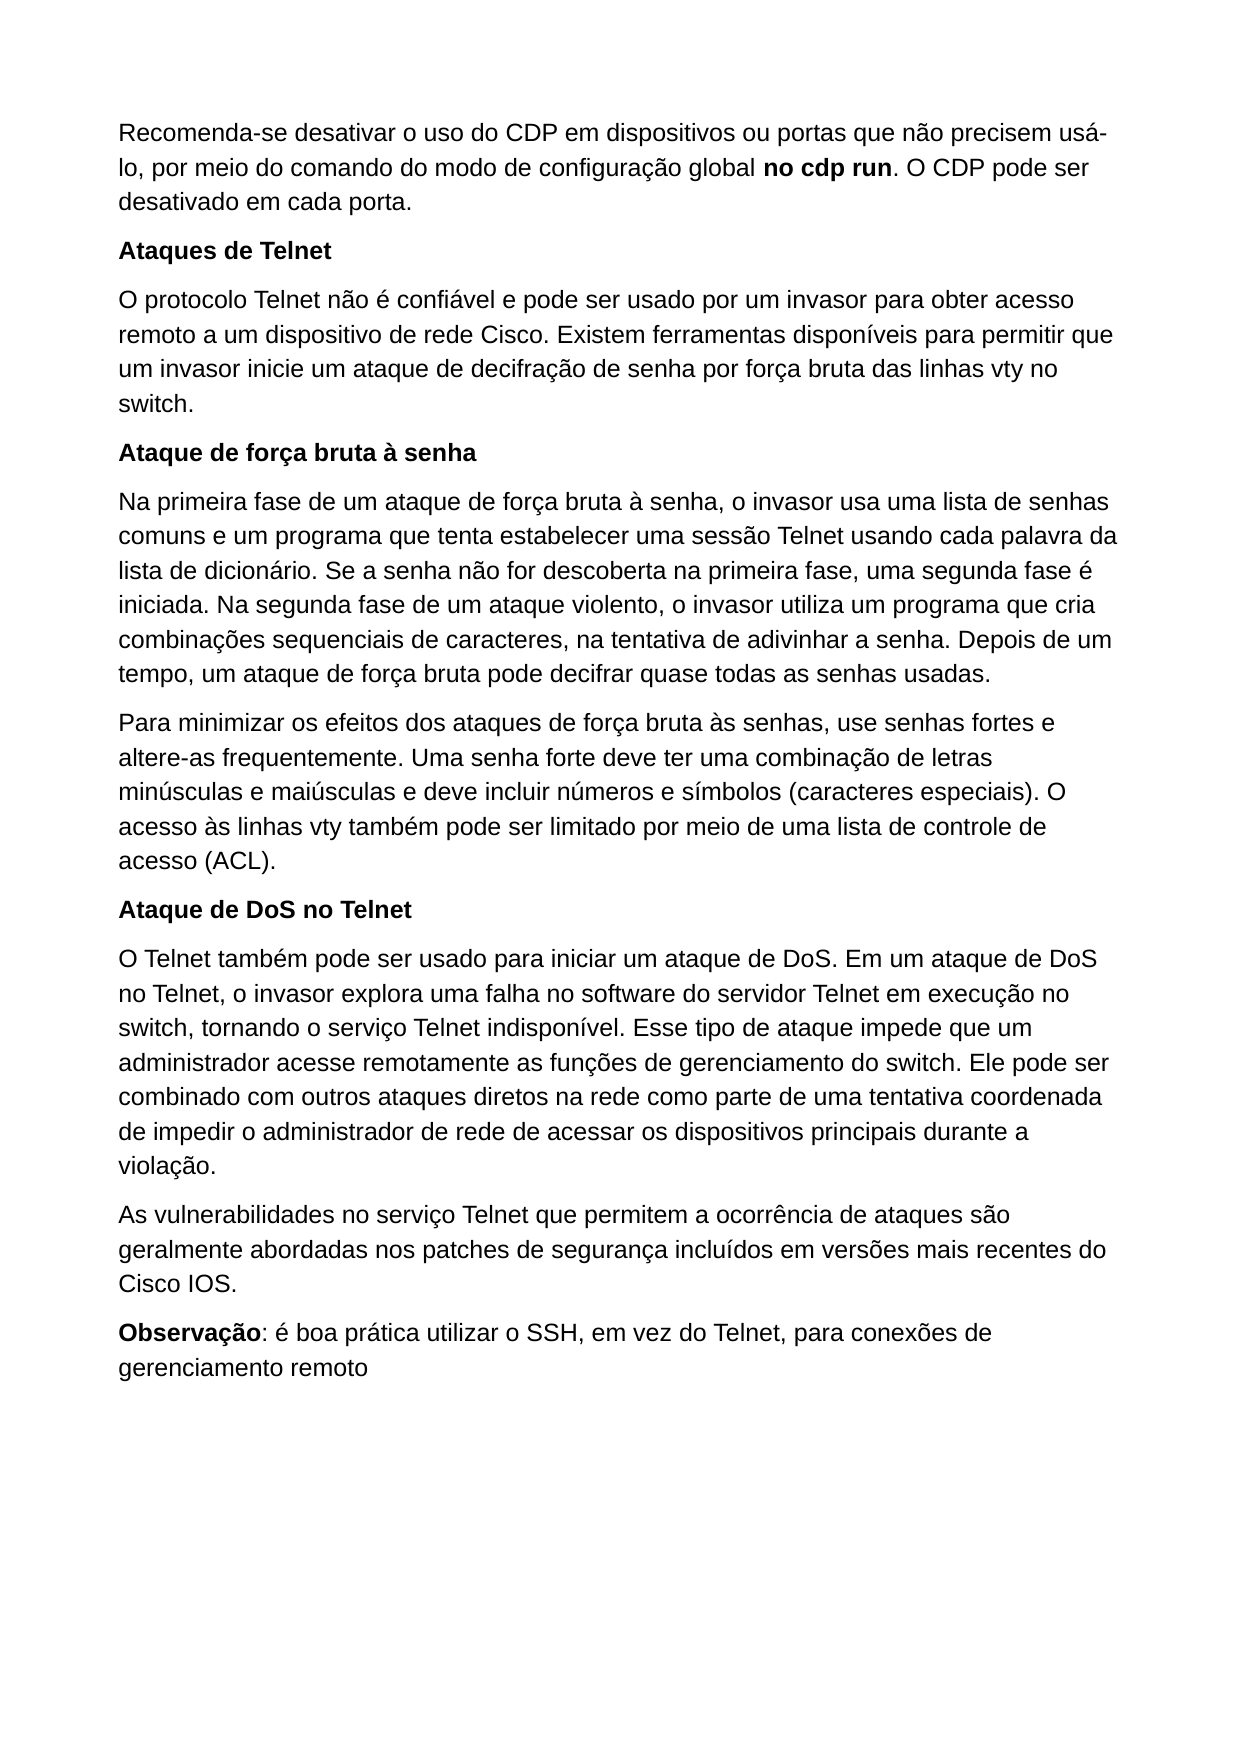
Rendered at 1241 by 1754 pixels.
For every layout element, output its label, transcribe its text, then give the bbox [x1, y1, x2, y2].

text Observação: é boa prática utilizar o SSH, em vez do Telnet, para conexões de gerenciamento remoto [118, 1318, 1122, 1381]
text Recomenda-se desativar o uso do CDP em dispositivos ou portas que não precisem usá-lo, por meio do comando do modo de configuração global no cdp run. O CDP pode ser desativado em cada porta. [118, 118, 1122, 216]
text Na primeira fase de um ataque de força bruta à senha, o invasor usa uma lista de senhas comuns e um programa que tenta estabelecer uma sessão Telnet usando cada palavra da lista de dicionário. Se a senha não for descoberta na primeira fase, uma segunda fase é iniciada. Na segunda fase de um ataque violento, o invasor utiliza um programa que cria combinações sequenciais de caracteres, na tentativa de adivinhar a senha. Depois de um tempo, um ataque de força bruta pode decifrar quase todas as senhas usadas. [118, 487, 1122, 688]
text Ataques de Telnet [118, 236, 1122, 265]
text As vulnerabilidades no serviço Telnet que permitem a ocorrência de ataques são geralmente abordadas nos patches de segurança incluídos em versões mais recentes do Cisco IOS. [118, 1200, 1122, 1298]
text Ataque de DoS no Telnet [118, 895, 1122, 924]
text Ataque de força bruta à senha [118, 438, 1122, 466]
text Para minimizar os efeitos dos ataques de força bruta às senhas, use senhas fortes e altere-as frequentemente. Uma senha forte deve ter uma combinação de letras minúsculas e maiúsculas e deve incluir números e símbolos (caracteres especiais). O acesso às linhas vty também pode ser limitado por meio de uma lista de controle de acesso (ACL). [118, 708, 1122, 875]
text O protocolo Telnet não é confiável e pode ser usado por um invasor para obter acesso remoto a um dispositivo de rede Cisco. Existem ferramentas disponíveis para permitir que um invasor inicie um ataque de decifração de senha por força bruta das linhas vty no switch. [118, 285, 1122, 417]
text O Telnet também pode ser usado para iniciar um ataque de DoS. Em um ataque de DoS no Telnet, o invasor explora uma falha no software do servidor Telnet em execução no switch, tornando o serviço Telnet indisponível. Esse tipo de ataque impede que um administrador acesse remotamente as funções de gerenciamento do switch. Ele pode ser combinado com outros ataques diretos na rede como parte de uma tentativa coordenada de impedir o administrador de rede de acessar os dispositivos principais durante a violação. [118, 944, 1122, 1180]
